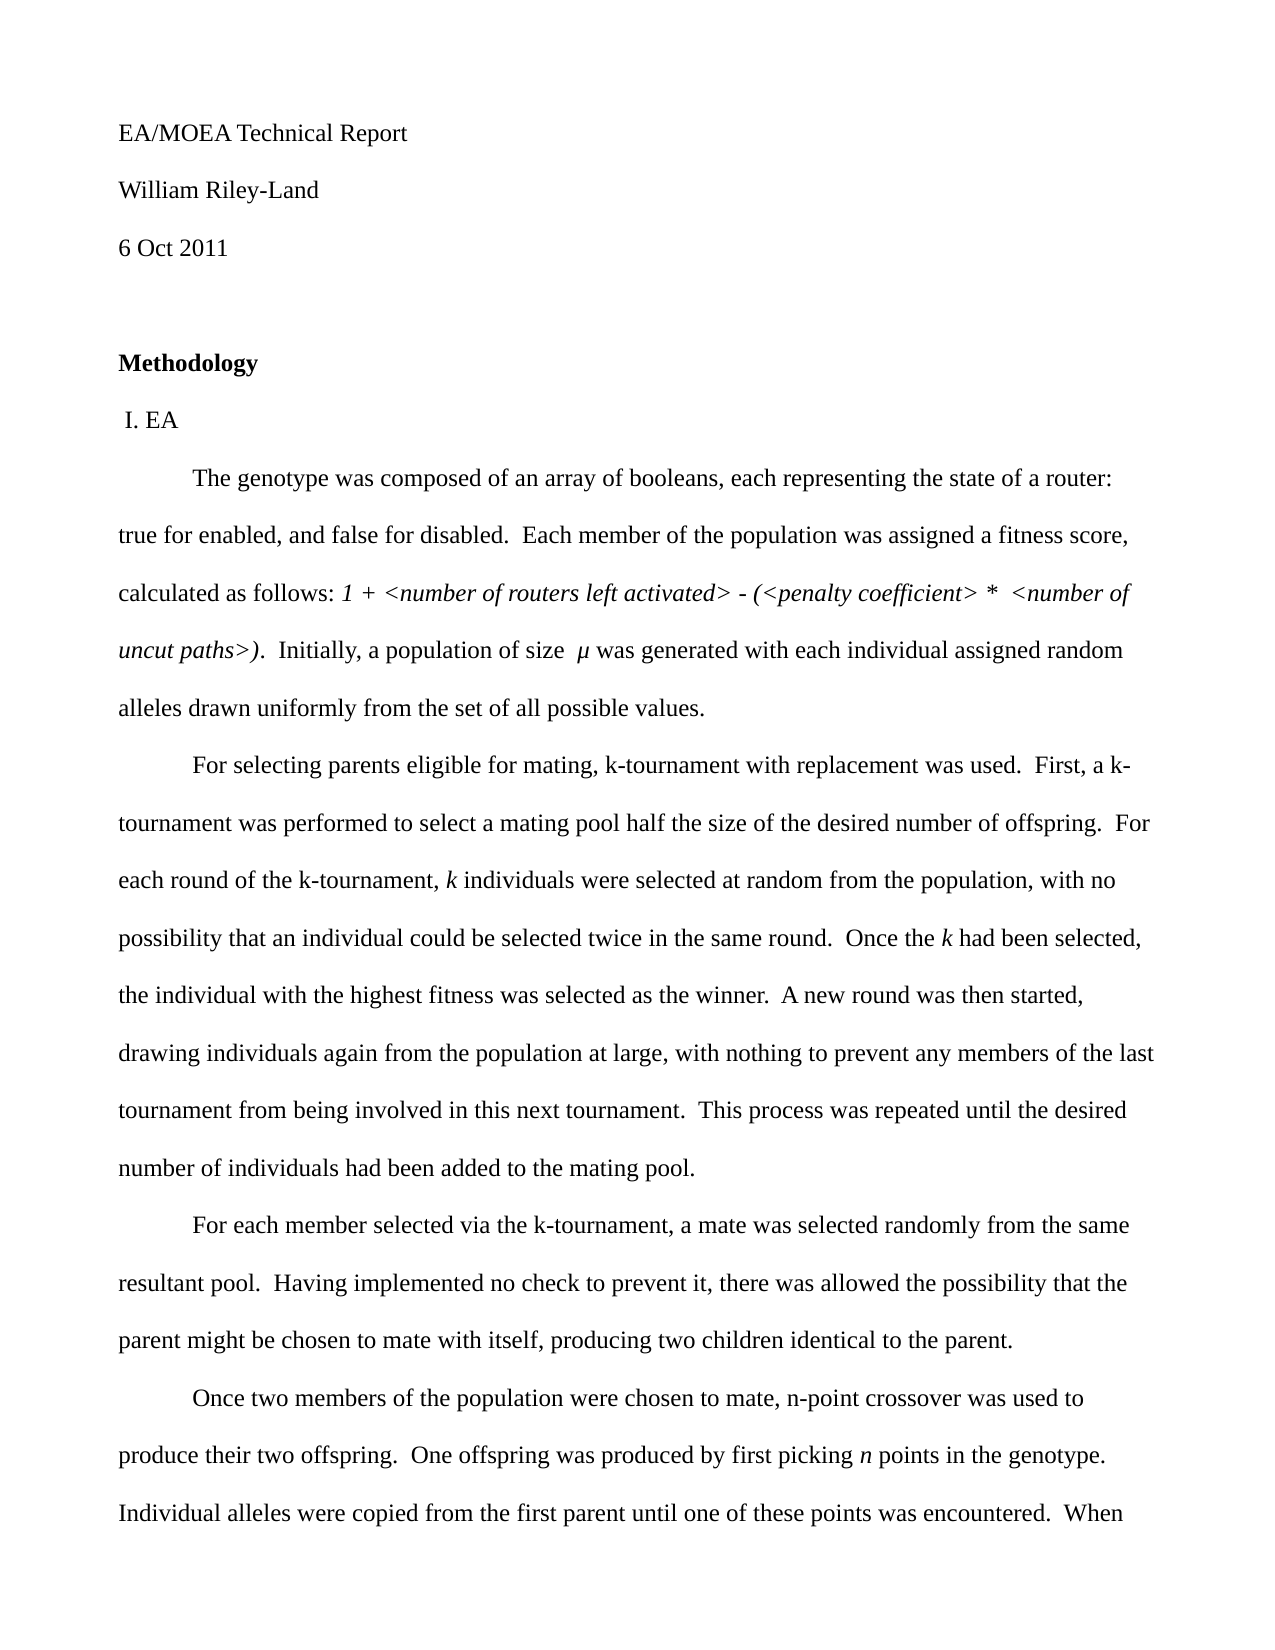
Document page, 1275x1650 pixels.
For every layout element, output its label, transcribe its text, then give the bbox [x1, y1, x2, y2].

text EA/MOEA Technical Report [118, 118, 1157, 147]
text For each member selected via the k-tournament, a mate was selected randomly from the same resultant pool. Having implemented no check to prevent it, there was allowed the possibility that the parent might be chosen to mate with itself, producing two children identical to the parent. [118, 1211, 1157, 1354]
text 6 Oct 2011 [118, 233, 1157, 262]
text Methodology [118, 348, 1157, 377]
text I. EA [118, 406, 1157, 434]
text The genotype was composed of an array of booleans, each representing the state of a router: true for enabled, and false for disabled. Each member of the population was assigned a fitness score, calculated as follows: 1 + <number of routers left activated> - (<penalty coefficient> * <number of uncut paths>). Initially, a population of size μ was generated with each individual assigned random alleles drawn uniformly from the set of all possible values. [118, 463, 1157, 722]
text For selecting parents eligible for mating, k-tournament with replacement was used. First, a k-tournament was performed to select a mating pool half the size of the desired number of offspring. For each round of the k-tournament, k individuals were selected at random from the population, with no possibility that an individual could be selected twice in the same round. Once the k had been selected, the individual with the highest fitness was selected as the winner. A new round was then started, drawing individuals again from the population at large, with nothing to prevent any members of the last tournament from being involved in this next tournament. This process was repeated until the desired number of individuals had been added to the mating pool. [118, 751, 1157, 1182]
text William Riley-Land [118, 176, 1157, 204]
text Once two members of the population were chosen to mate, n-point crossover was used to produce their two offspring. One offspring was produced by first picking n points in the genotype. Individual alleles were copied from the first parent until one of these points was encountered. When [118, 1383, 1157, 1527]
